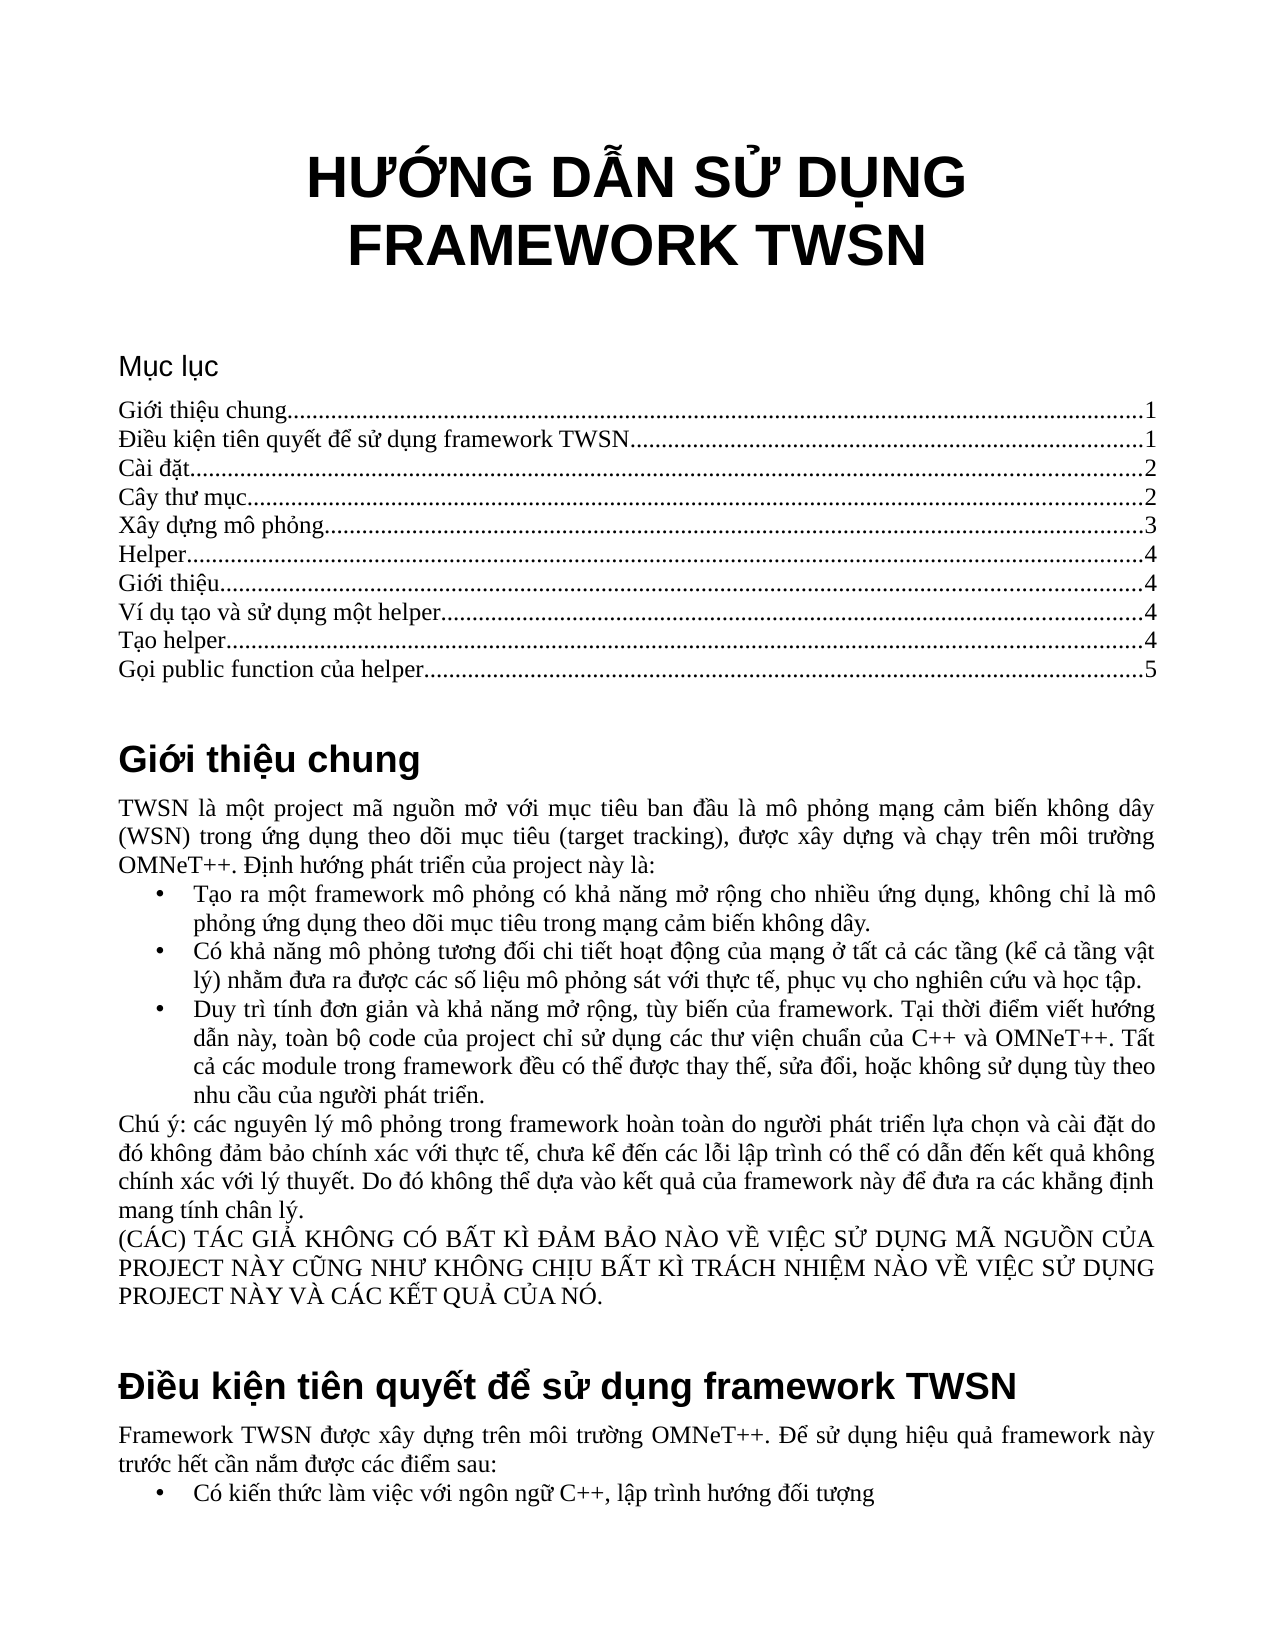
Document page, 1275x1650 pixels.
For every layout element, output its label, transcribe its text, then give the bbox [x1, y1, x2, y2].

text Helper 4 [118, 539, 1157, 568]
text Chú ý: các nguyên lý mô phỏng trong framework hoàn toàn do người phát triển lựa chọn và cài đặt do đó không đảm bảo chính xác với thực tế, chưa kể đến các lỗi lập trình có thể có dẫn đến kết quả không chính xác với lý thuyết. Do đó không thể dựa vào kết quả của framework này để đưa ra các khẳng định mang tính chân lý. [118, 1109, 1157, 1224]
text Cài đặt 2 [118, 453, 1157, 482]
text Cây thư mục 2 [118, 482, 1157, 510]
text Giới thiệu 4 [118, 568, 1157, 597]
text TWSN là một project mã nguồn mở với mục tiêu ban đầu là mô phỏng mạng cảm biến không dây (WSN) trong ứng dụng theo dõi mục tiêu (target tracking), được xây dựng và chạy trên môi trường OMNeT++. Định hướng phát triển của project này là: [118, 793, 1157, 879]
text Xây dựng mô phỏng 3 [118, 510, 1157, 539]
text Gọi public function của helper 5 [118, 654, 1157, 683]
text Tạo helper 4 [118, 625, 1157, 654]
list Có kiến thức làm việc với ngôn ngữ C++, lập trình hướng đối tượng [156, 1478, 1157, 1506]
text Giới thiệu chung 1 [118, 395, 1157, 424]
list Có khả năng mô phỏng tương đối chi tiết hoạt động của mạng ở tất cả các tầng (kể cả tầng vật lý) nhằm đưa ra được các số liệu mô phỏng sát với thực tế, phục vụ cho nghiên cứu và học tập. [156, 936, 1157, 994]
text (CÁC) TÁC GIẢ KHÔNG CÓ BẤT KÌ ĐẢM BẢO NÀO VỀ VIỆC SỬ DỤNG MÃ NGUỒN CỦA PROJECT NÀY CŨNG NHƯ KHÔNG CHỊU BẤT KÌ TRÁCH NHIỆM NÀO VỀ VIỆC SỬ DỤNG PROJECT NÀY VÀ CÁC KẾT QUẢ CỦA NÓ. [118, 1224, 1157, 1310]
text Điều kiện tiên quyết để sử dụng framework TWSN 1 [118, 424, 1157, 453]
title HƯỚNG DẪN SỬ DỤNG FRAMEWORK TWSN [118, 143, 1157, 277]
list Tạo ra một framework mô phỏng có khả năng mở rộng cho nhiều ứng dụng, không chỉ là mô phỏng ứng dụng theo dõi mục tiêu trong mạng cảm biến không dây. [156, 879, 1157, 936]
subtitle Mục lục [118, 349, 1157, 383]
subtitle Điều kiện tiên quyết để sử dụng framework TWSN [118, 1364, 1157, 1408]
list Duy trì tính đơn giản và khả năng mở rộng, tùy biến của framework. Tại thời điểm viết hướng dẫn này, toàn bộ code của project chỉ sử dụng các thư viện chuẩn của C++ và OMNeT++. Tất cả các module trong framework đều có thể được thay thế, sửa đổi, hoặc không sử dụng tùy theo nhu cầu của người phát triển. [156, 994, 1157, 1109]
text Framework TWSN được xây dựng trên môi trường OMNeT++. Để sử dụng hiệu quả framework này trước hết cần nắm được các điểm sau: [118, 1420, 1157, 1478]
text Ví dụ tạo và sử dụng một helper 4 [118, 597, 1157, 625]
subtitle Giới thiệu chung [118, 737, 1157, 780]
